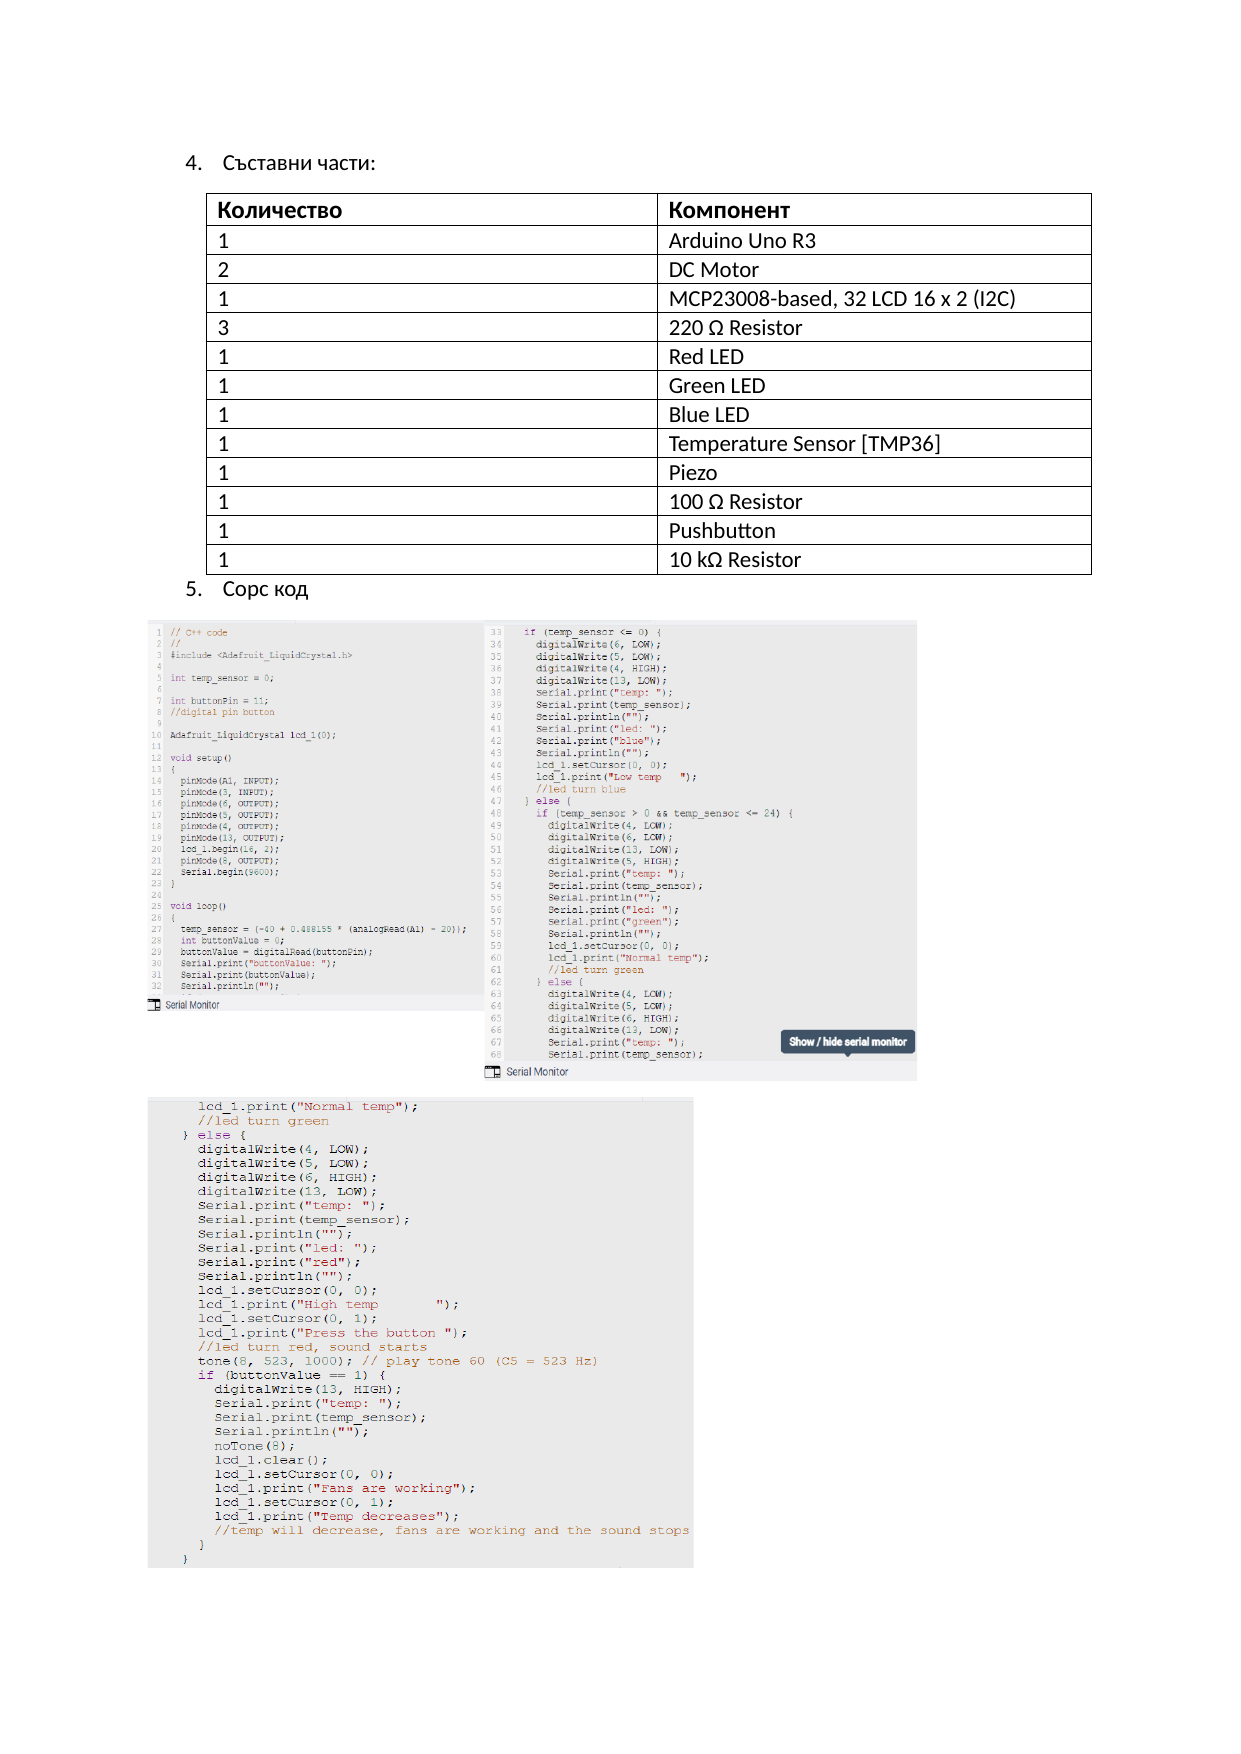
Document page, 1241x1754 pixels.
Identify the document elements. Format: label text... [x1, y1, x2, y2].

table_cell Red LED [658, 342, 1091, 370]
table_cell 1 [207, 516, 657, 544]
list Сорс код [185, 574, 1093, 602]
table_cell DC Motor [658, 255, 1091, 283]
table_cell Pushbutton [658, 516, 1091, 544]
table_cell 1 [207, 342, 657, 370]
table_cell 1 [207, 429, 657, 457]
table_cell 1 [207, 458, 657, 486]
table_cell 1 [207, 284, 657, 312]
table_cell 1 [207, 545, 657, 573]
table_cell 1 [207, 226, 657, 254]
table_header Компонент [658, 194, 1091, 225]
table_cell 100 Ω Resistor [658, 487, 1091, 515]
table_cell 3 [207, 313, 657, 341]
table_cell 1 [207, 400, 657, 428]
table_cell Arduino Uno R3 [658, 226, 1091, 254]
table_cell 220 Ω Resistor [658, 313, 1091, 341]
table_cell 10 kΩ Resistor [658, 545, 1091, 573]
list Съставни части: [185, 148, 1093, 176]
table_cell 1 [207, 371, 657, 399]
table_cell MCP23008-based, 32 LCD 16 x 2 (I2C) [658, 284, 1091, 312]
table_cell 2 [207, 255, 657, 283]
table_header Количество [207, 194, 657, 225]
table_cell Green LED [658, 371, 1091, 399]
table_cell 1 [207, 487, 657, 515]
table_cell Temperature Sensor [TMP36] [658, 429, 1091, 457]
table_cell Piezo [658, 458, 1091, 486]
table_cell Blue LED [658, 400, 1091, 428]
